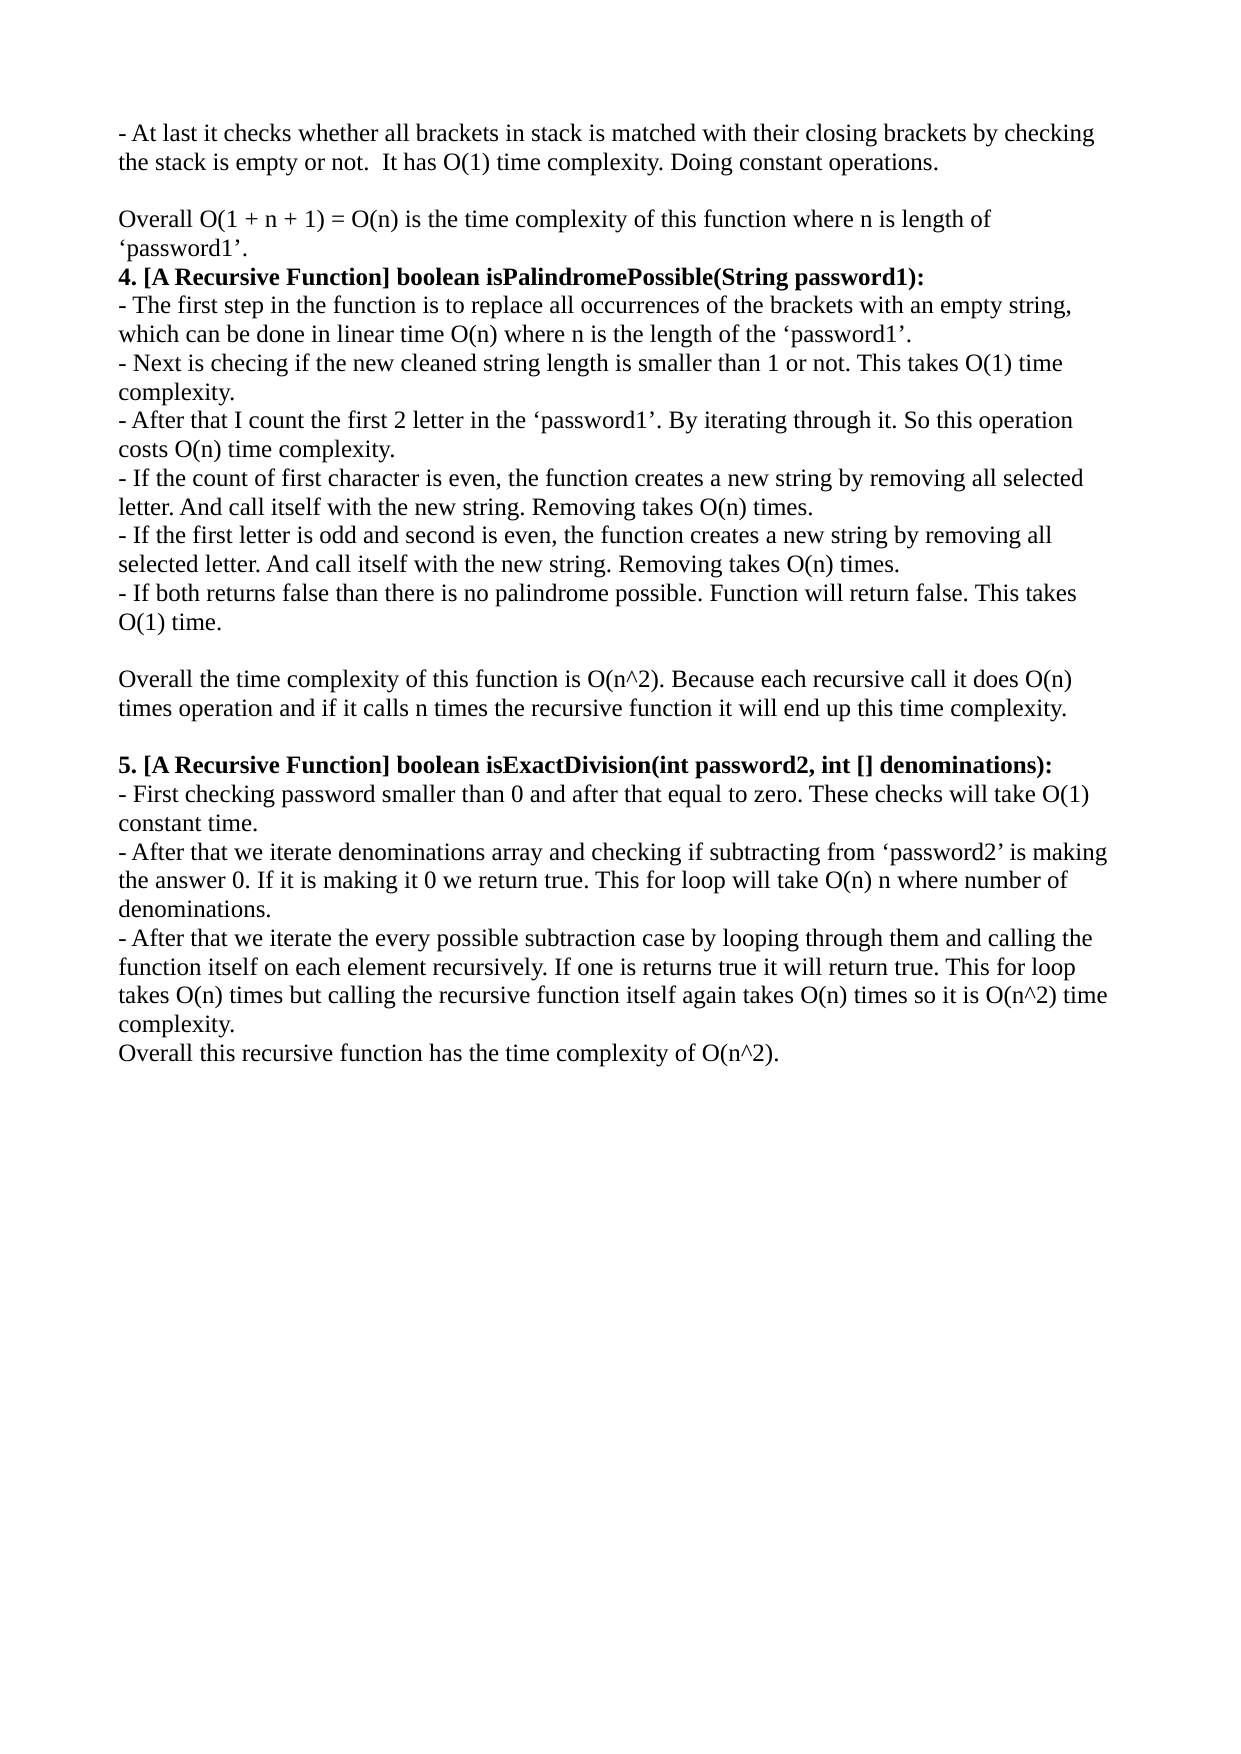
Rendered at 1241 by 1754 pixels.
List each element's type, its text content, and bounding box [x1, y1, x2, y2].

text 4. [A Recursive Function] boolean isPalindromePossible(String password1): [118, 262, 1122, 291]
text - Next is checing if the new cleaned string length is smaller than 1 or not. This takes O(1) time complexity. [118, 348, 1122, 406]
text - After that we iterate the every possible subtraction case by looping through them and calling the function itself on each element recursively. If one is returns true it will return true. This for loop takes O(n) times but calling the recursive function itself again takes O(n) times so it is O(n^2) time complexity. [118, 923, 1122, 1038]
text Overall this recursive function has the time complexity of O(n^2). [118, 1038, 1122, 1067]
text - At last it checks whether all brackets in stack is matched with their closing brackets by checking the stack is empty or not. It has O(1) time complexity. Doing constant operations. [118, 118, 1122, 176]
text - If the first letter is odd and second is even, the function creates a new string by removing all selected letter. And call itself with the new string. Removing takes O(n) times. [118, 521, 1122, 578]
text 5. [A Recursive Function] boolean isExactDivision(int password2, int [] denominations): [118, 751, 1122, 779]
text - First checking password smaller than 0 and after that equal to zero. These checks will take O(1) constant time. [118, 779, 1122, 837]
text Overall O(1 + n + 1) = O(n) is the time complexity of this function where n is length of ‘password1’. [118, 204, 1122, 262]
text - The first step in the function is to replace all occurrences of the brackets with an empty string, which can be done in linear time O(n) where n is the length of the ‘password1’. [118, 291, 1122, 348]
text - After that we iterate denominations array and checking if subtracting from ‘password2’ is making the answer 0. If it is making it 0 we return true. This for loop will take O(n) n where number of denominations. [118, 837, 1122, 923]
text Overall the time complexity of this function is O(n^2). Because each recursive call it does O(n) times operation and if it calls n times the recursive function it will end up this time complexity. [118, 664, 1122, 722]
text - After that I count the first 2 letter in the ‘password1’. By iterating through it. So this operation costs O(n) time complexity. [118, 406, 1122, 463]
text - If the count of first character is even, the function creates a new string by removing all selected letter. And call itself with the new string. Removing takes O(n) times. [118, 463, 1122, 521]
text - If both returns false than there is no palindrome possible. Function will return false. This takes O(1) time. [118, 578, 1122, 636]
